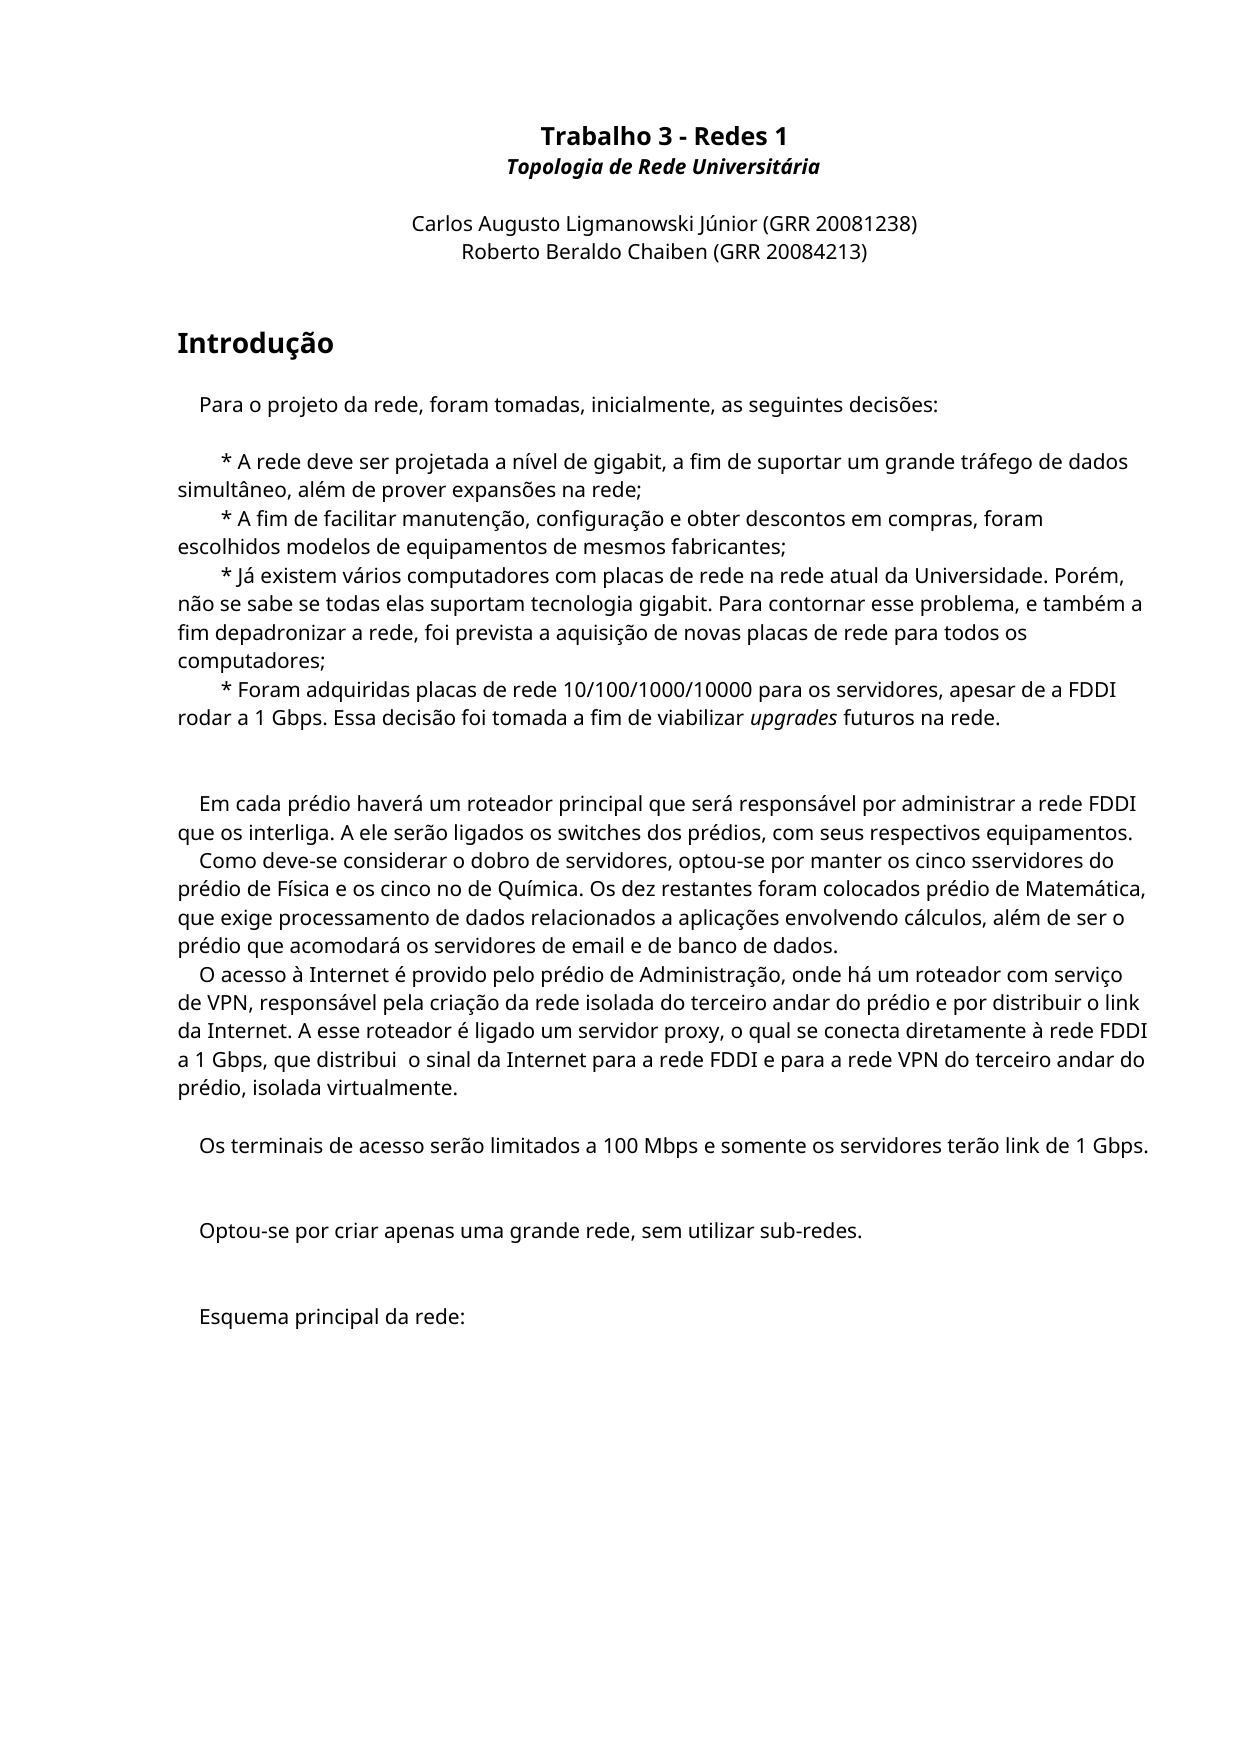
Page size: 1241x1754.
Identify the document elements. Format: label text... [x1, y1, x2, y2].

text Em cada prédio haverá um roteador principal que será responsável por administrar a rede FDDI que os interliga. A ele serão ligados os switches dos prédios, com seus respectivos equipamentos. Como deve-se considerar o dobro de servidores, optou-se por manter os cinco sservidores do prédio de Física e os cinco no de Química. Os dez restantes foram colocados prédio de Matemática, que exige processamento de dados relacionados a aplicações envolvendo cálculos, além de ser o prédio que acomodará os servidores de email e de banco de dados. O acesso à Internet é provido pelo prédio de Administração, onde há um roteador com serviço de VPN, responsável pela criação da rede isolada do terceiro andar do prédio e por distribuir o link da Internet. A esse roteador é ligado um servidor proxy, o qual se conecta diretamente à rede FDDI a 1 Gbps, que distribui o sinal da Internet para a rede FDDI e para a rede VPN do terceiro andar do prédio, isolada virtualmente. [177, 761, 1152, 1102]
text Introdução Para o projeto da rede, foram tomadas, inicialmente, as seguintes decisões: * A rede deve ser projetada a nível de gigabit, a fim de suportar um grande tráfego de dados simultâneo, além de prover expansões na rede; * A fim de facilitar manutenção, configuração e obter descontos em compras, foram escolhidos modelos de equipamentos de mesmos fabricantes; * Já existem vários computadores com placas de rede na rede atual da Universidade. Porém, não se sabe se todas elas suportam tecnologia gigabit. Para contornar esse problema, e também a fim depadronizar a rede, foi prevista a aquisição de novas placas de rede para todos os computadores; * Foram adquiridas placas de rede 10/100/1000/10000 para os servidores, apesar de a FDDI rodar a 1 Gbps. Essa decisão foi tomada a fim de viabilizar upgrades futuros na rede. [177, 323, 1152, 732]
text Trabalho 3 - Redes 1 Topologia de Rede Universitária Carlos Augusto Ligmanowski Júnior (GRR 20081238) Roberto Beraldo Chaiben (GRR 20084213) [177, 118, 1152, 294]
text Os terminais de acesso serão limitados a 100 Mbps e somente os servidores terão link de 1 Gbps. Optou-se por criar apenas uma grande rede, sem utilizar sub-redes. Esquema principal da rede: [177, 1131, 1152, 1330]
